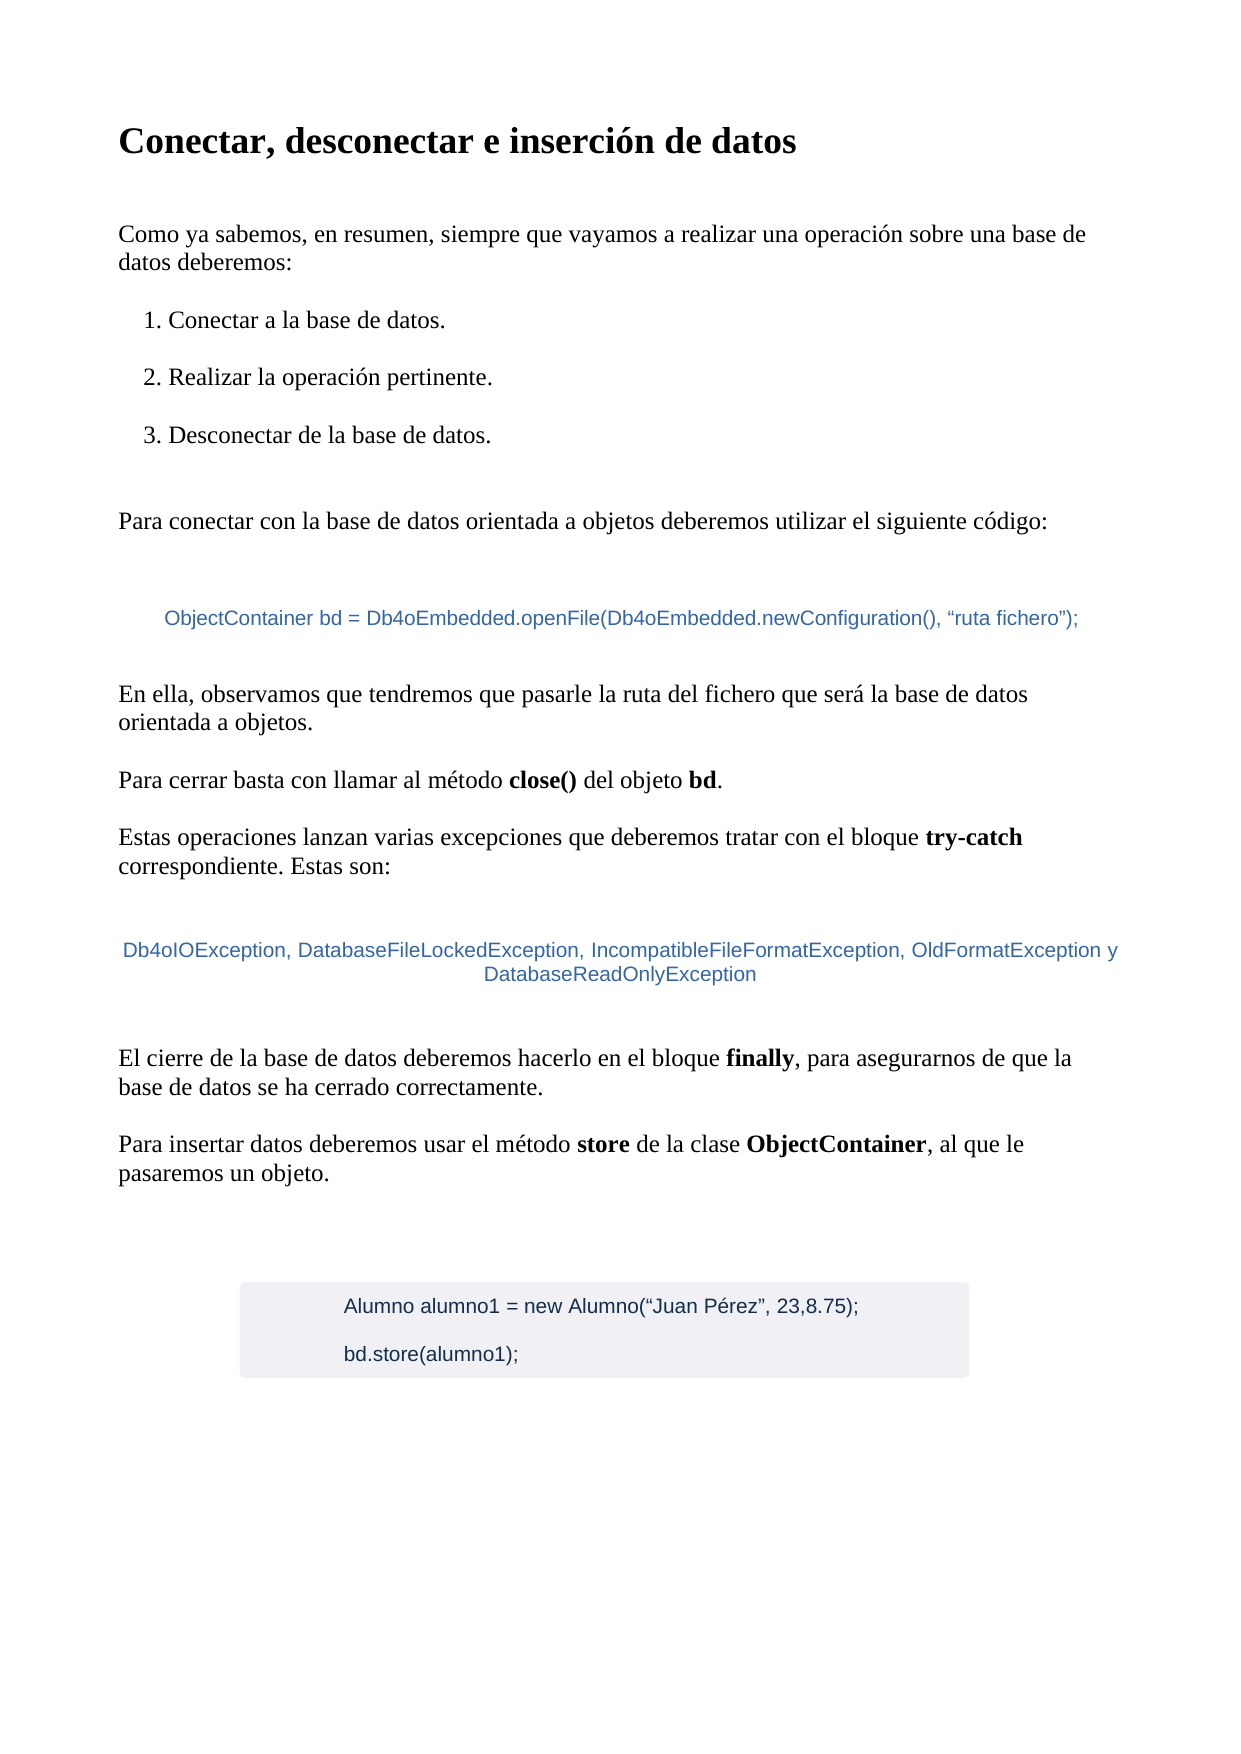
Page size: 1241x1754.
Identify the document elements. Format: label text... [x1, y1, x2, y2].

text Estas operaciones lanzan varias excepciones que deberemos tratar con el bloque try-catch correspondiente. Estas son: [118, 822, 1122, 880]
text Para insertar datos deberemos usar el método store de la clase ObjectContainer, al que le pasaremos un objeto. [118, 1129, 1122, 1187]
text Db4oIOException, DatabaseFileLockedException, IncompatibleFileFormatException, OldFormatException y DatabaseReadOnlyException [118, 937, 1122, 985]
text 3. Desconectar de la base de datos. [118, 420, 1122, 449]
text 1. Conectar a la base de datos. [118, 305, 1122, 334]
text Como ya sabemos, en resumen, siempre que vayamos a realizar una operación sobre una base de datos deberemos: [118, 219, 1122, 276]
text 2. Realizar la operación pertinente. [118, 362, 1122, 391]
text Conectar, desconectar e inserción de datos [118, 118, 1122, 161]
text Para conectar con la base de datos orientada a objetos deberemos utilizar el siguiente código: [118, 506, 1122, 535]
text El cierre de la base de datos deberemos hacerlo en el bloque finally, para asegurarnos de que la base de datos se ha cerrado correctamente. [118, 1043, 1122, 1100]
text En ella, observamos que tendremos que pasarle la ruta del fichero que será la base de datos orientada a objetos. [118, 679, 1122, 736]
text Para cerrar basta con llamar al método close() del objeto bd. [118, 765, 1122, 794]
